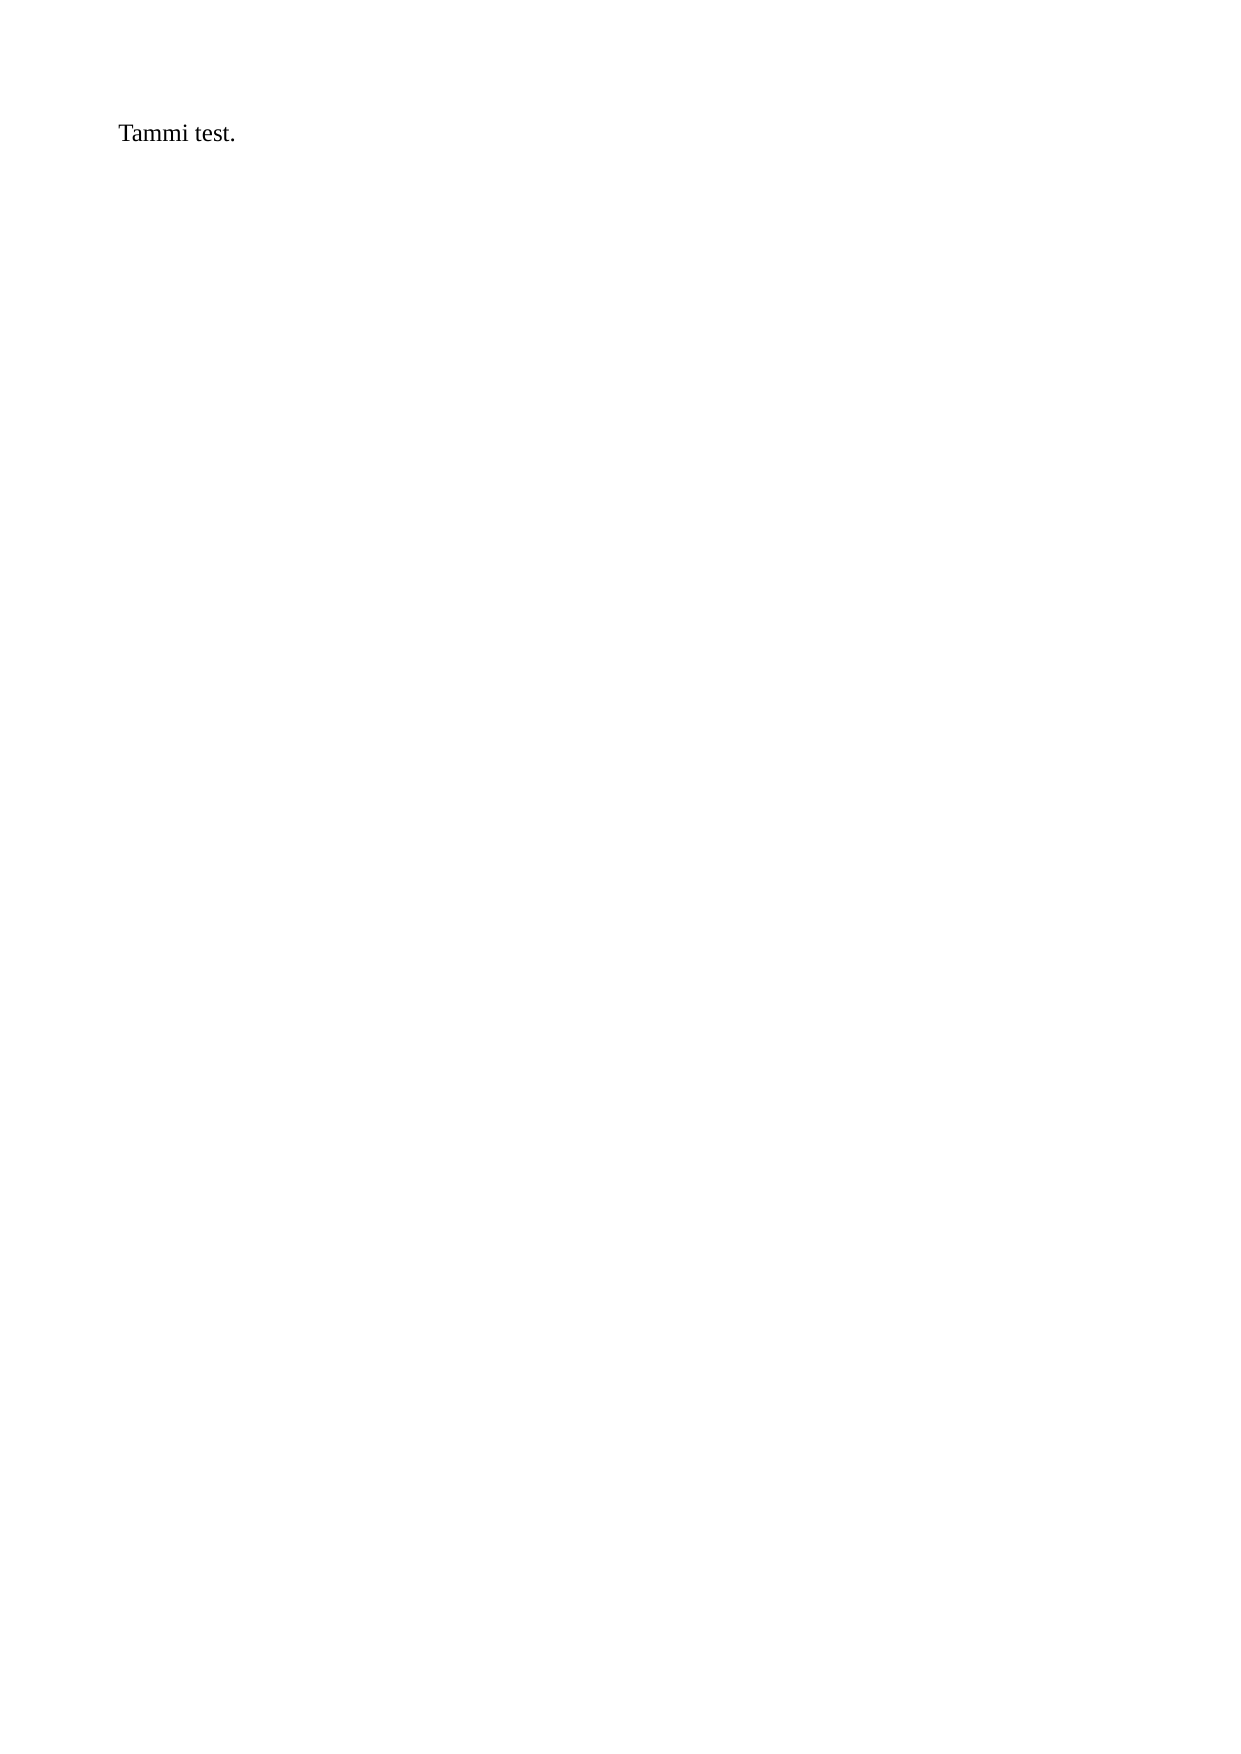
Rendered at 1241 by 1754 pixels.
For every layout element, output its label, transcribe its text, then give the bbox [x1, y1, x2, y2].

text Tammi test. [118, 118, 1122, 147]
